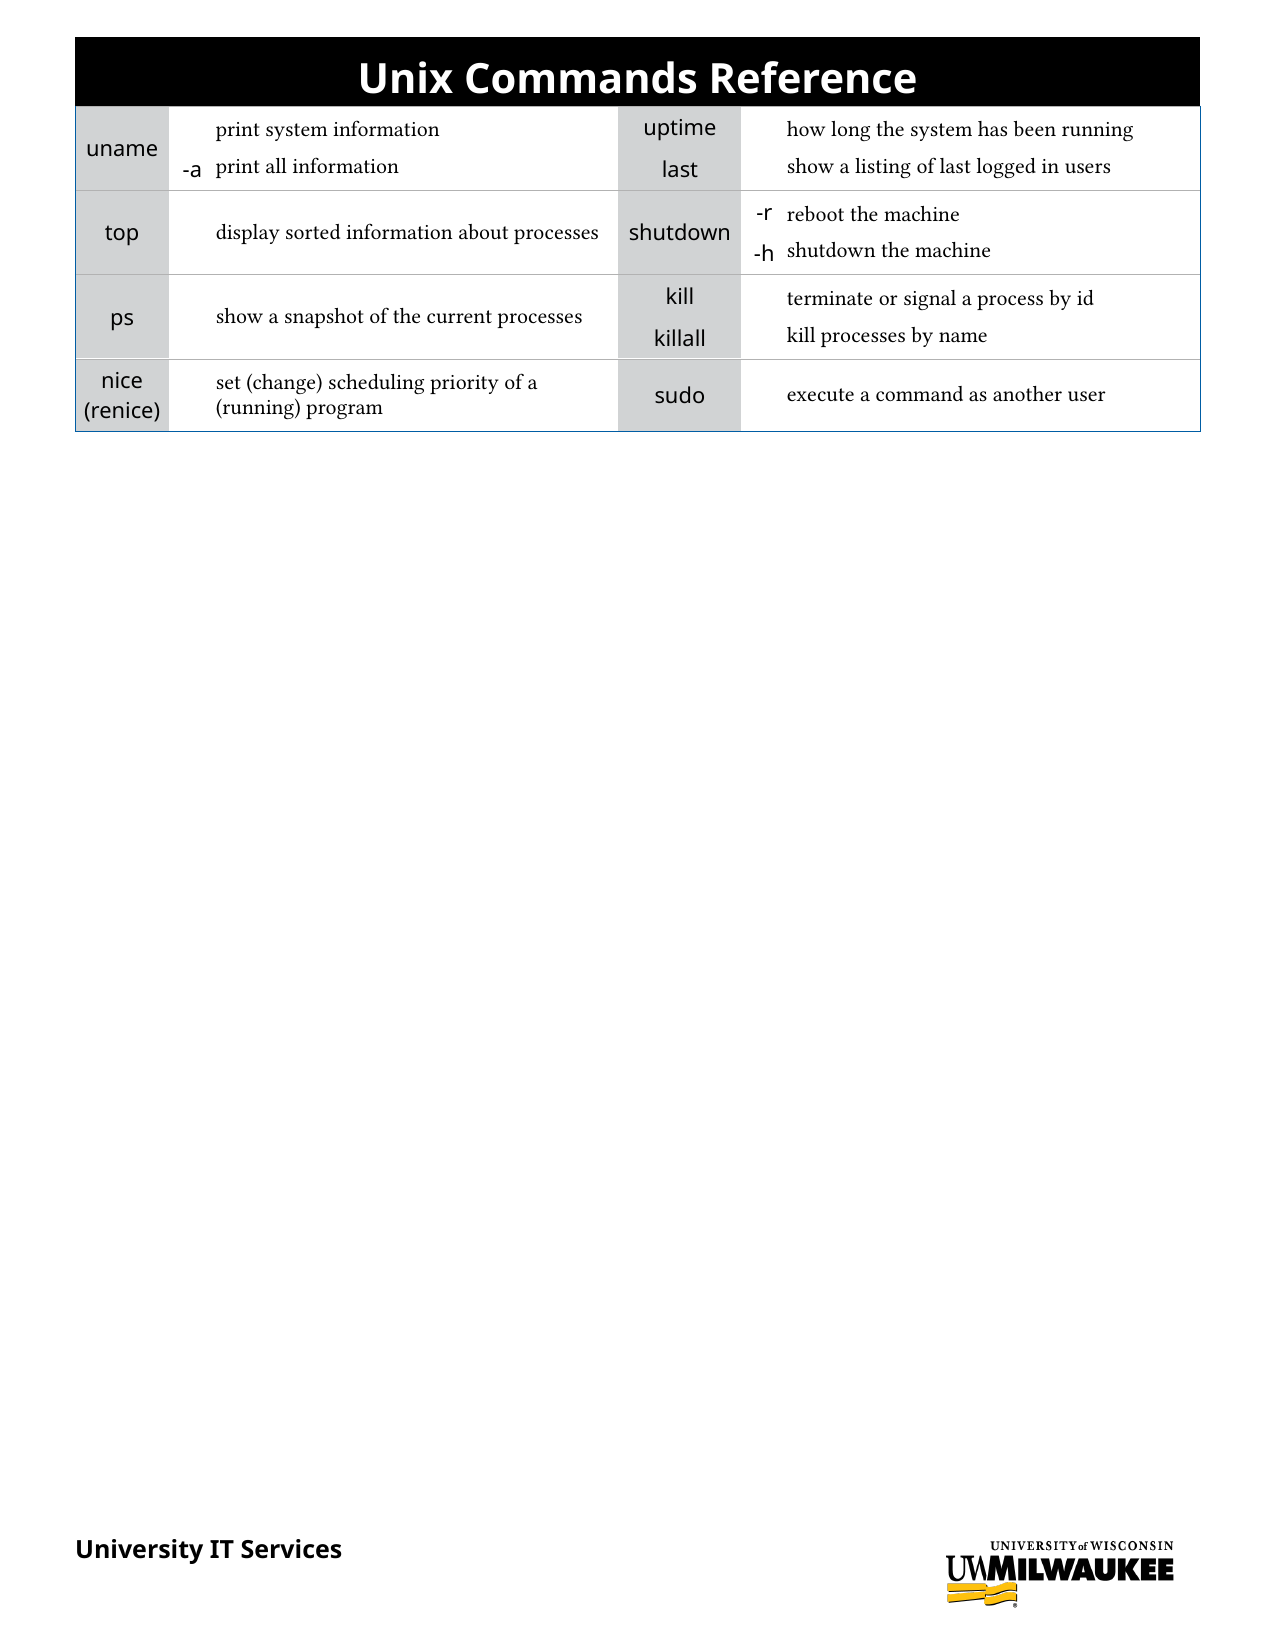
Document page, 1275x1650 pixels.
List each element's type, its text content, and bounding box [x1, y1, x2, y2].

table_cell -r -h [741, 191, 787, 274]
table_cell [169, 360, 216, 431]
table_cell execute a command as another user [787, 360, 1200, 431]
table_cell nice (renice) [76, 360, 169, 431]
table_cell uname [76, 107, 169, 190]
table_cell shutdown [618, 191, 741, 274]
table_cell kill killall [618, 275, 741, 358]
table_cell -a [169, 107, 216, 190]
table_cell display sorted information about processes [216, 191, 618, 274]
table_cell [741, 107, 787, 190]
table_cell set (change) scheduling priority of a (running) program [216, 360, 618, 431]
table_cell [169, 275, 216, 358]
table_cell [169, 191, 216, 274]
table_cell terminate or signal a process by id kill processes by name [787, 275, 1200, 358]
table_cell sudo [618, 360, 741, 431]
table_cell how long the system has been running show a listing of last logged in users [787, 107, 1200, 190]
table_cell [741, 360, 787, 431]
table_cell print system information print all information [216, 107, 618, 190]
table_cell uptime last [618, 107, 741, 190]
table_cell show a snapshot of the current processes [216, 275, 618, 358]
table_cell [741, 275, 787, 358]
table_cell reboot the machine shutdown the machine [787, 191, 1200, 274]
table_cell top [76, 191, 169, 274]
table_cell ps [76, 275, 169, 358]
